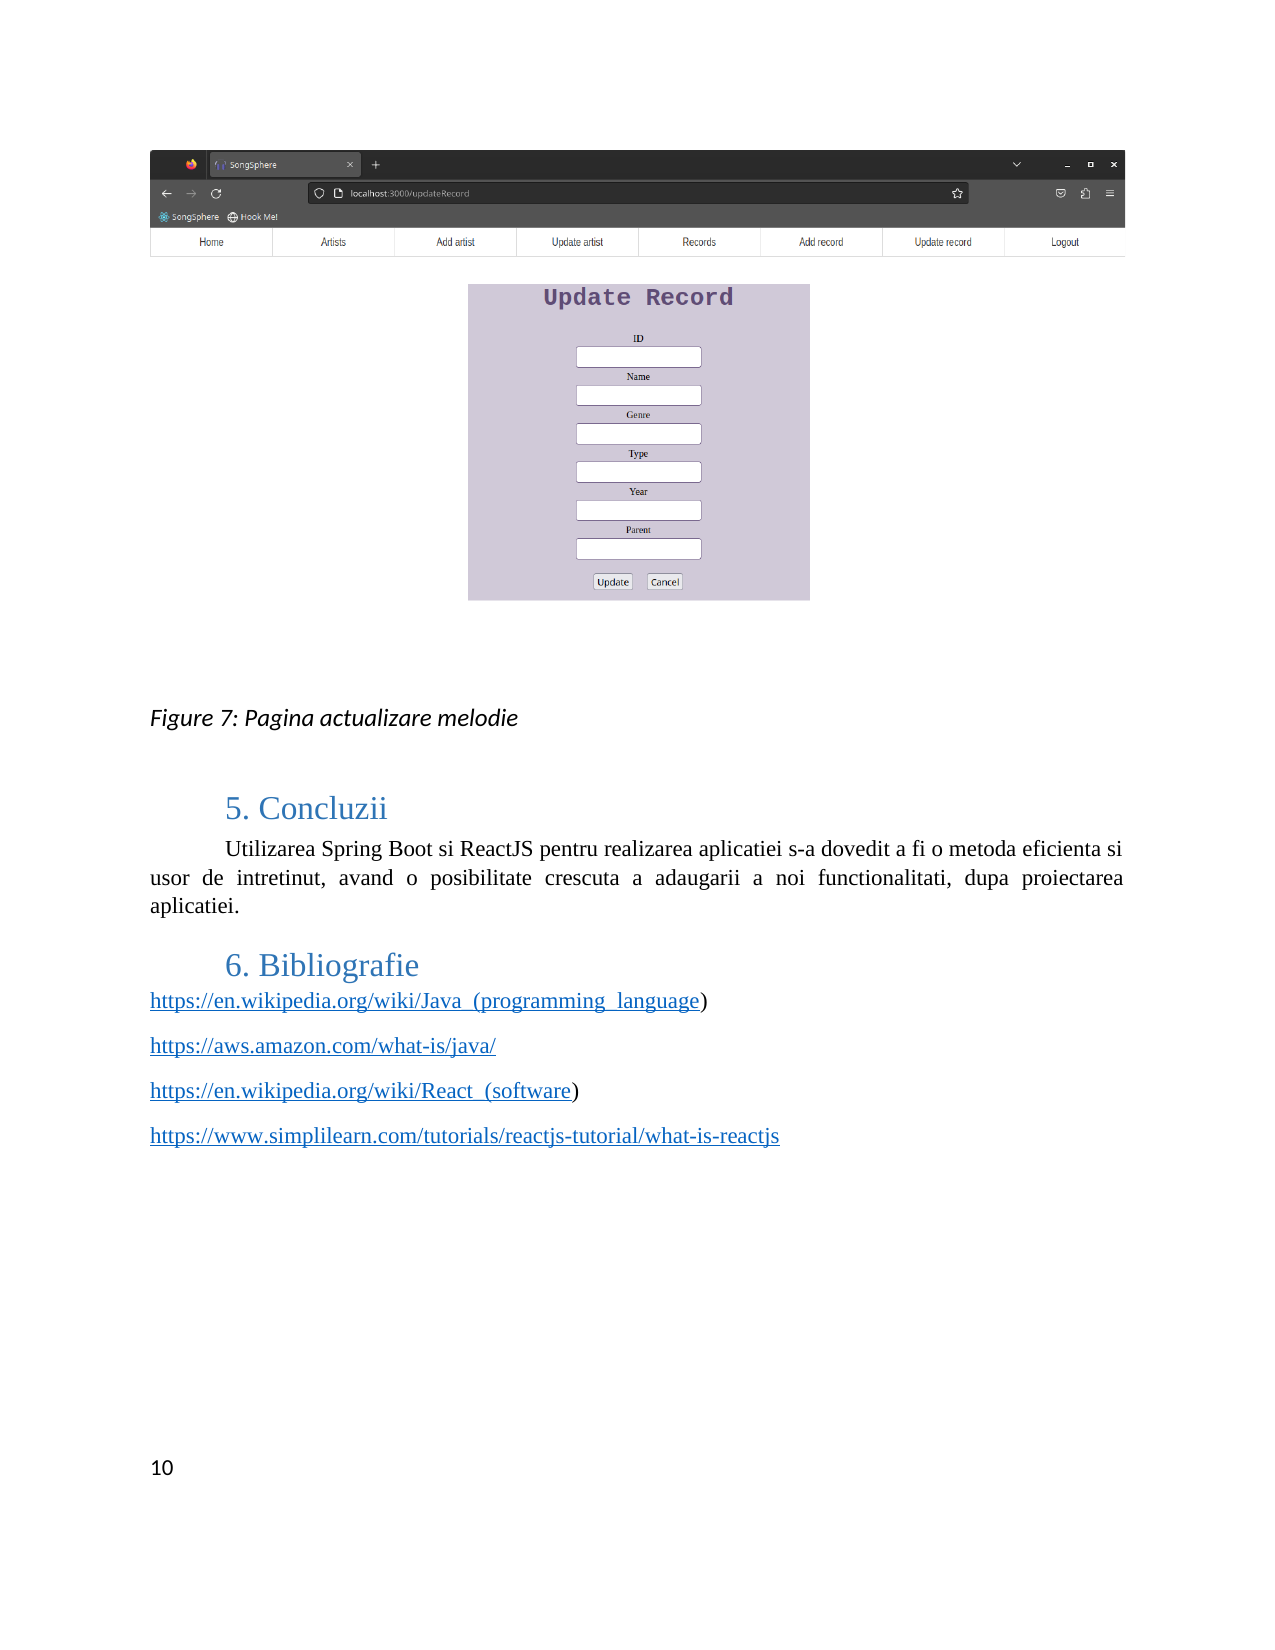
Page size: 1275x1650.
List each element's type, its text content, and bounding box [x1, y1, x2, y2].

subtitle 6. Bibliografie [150, 946, 1125, 984]
picture [150, 150, 1125, 687]
text Figure 7: Pagina actualizare melodie [150, 687, 1125, 732]
text https://en.wikipedia.org/wiki/React_(software) [150, 1077, 1125, 1103]
text https://en.wikipedia.org/wiki/Java_(programming_language) [150, 987, 1125, 1013]
subtitle 5. Concluzii [150, 788, 1125, 826]
text https://www.simplilearn.com/tutorials/reactjs-tutorial/what-is-reactjs [150, 1122, 1125, 1148]
text https://aws.amazon.com/what-is/java/ [150, 1032, 1125, 1058]
text Utilizarea Spring Boot si ReactJS pentru realizarea aplicatiei s-a dovedit a fi o metoda eficienta si usor de intretinut, avand o posibilitate crescuta a adaugarii a noi functionalitati, dupa proiectarea aplicatiei. [150, 835, 1125, 918]
